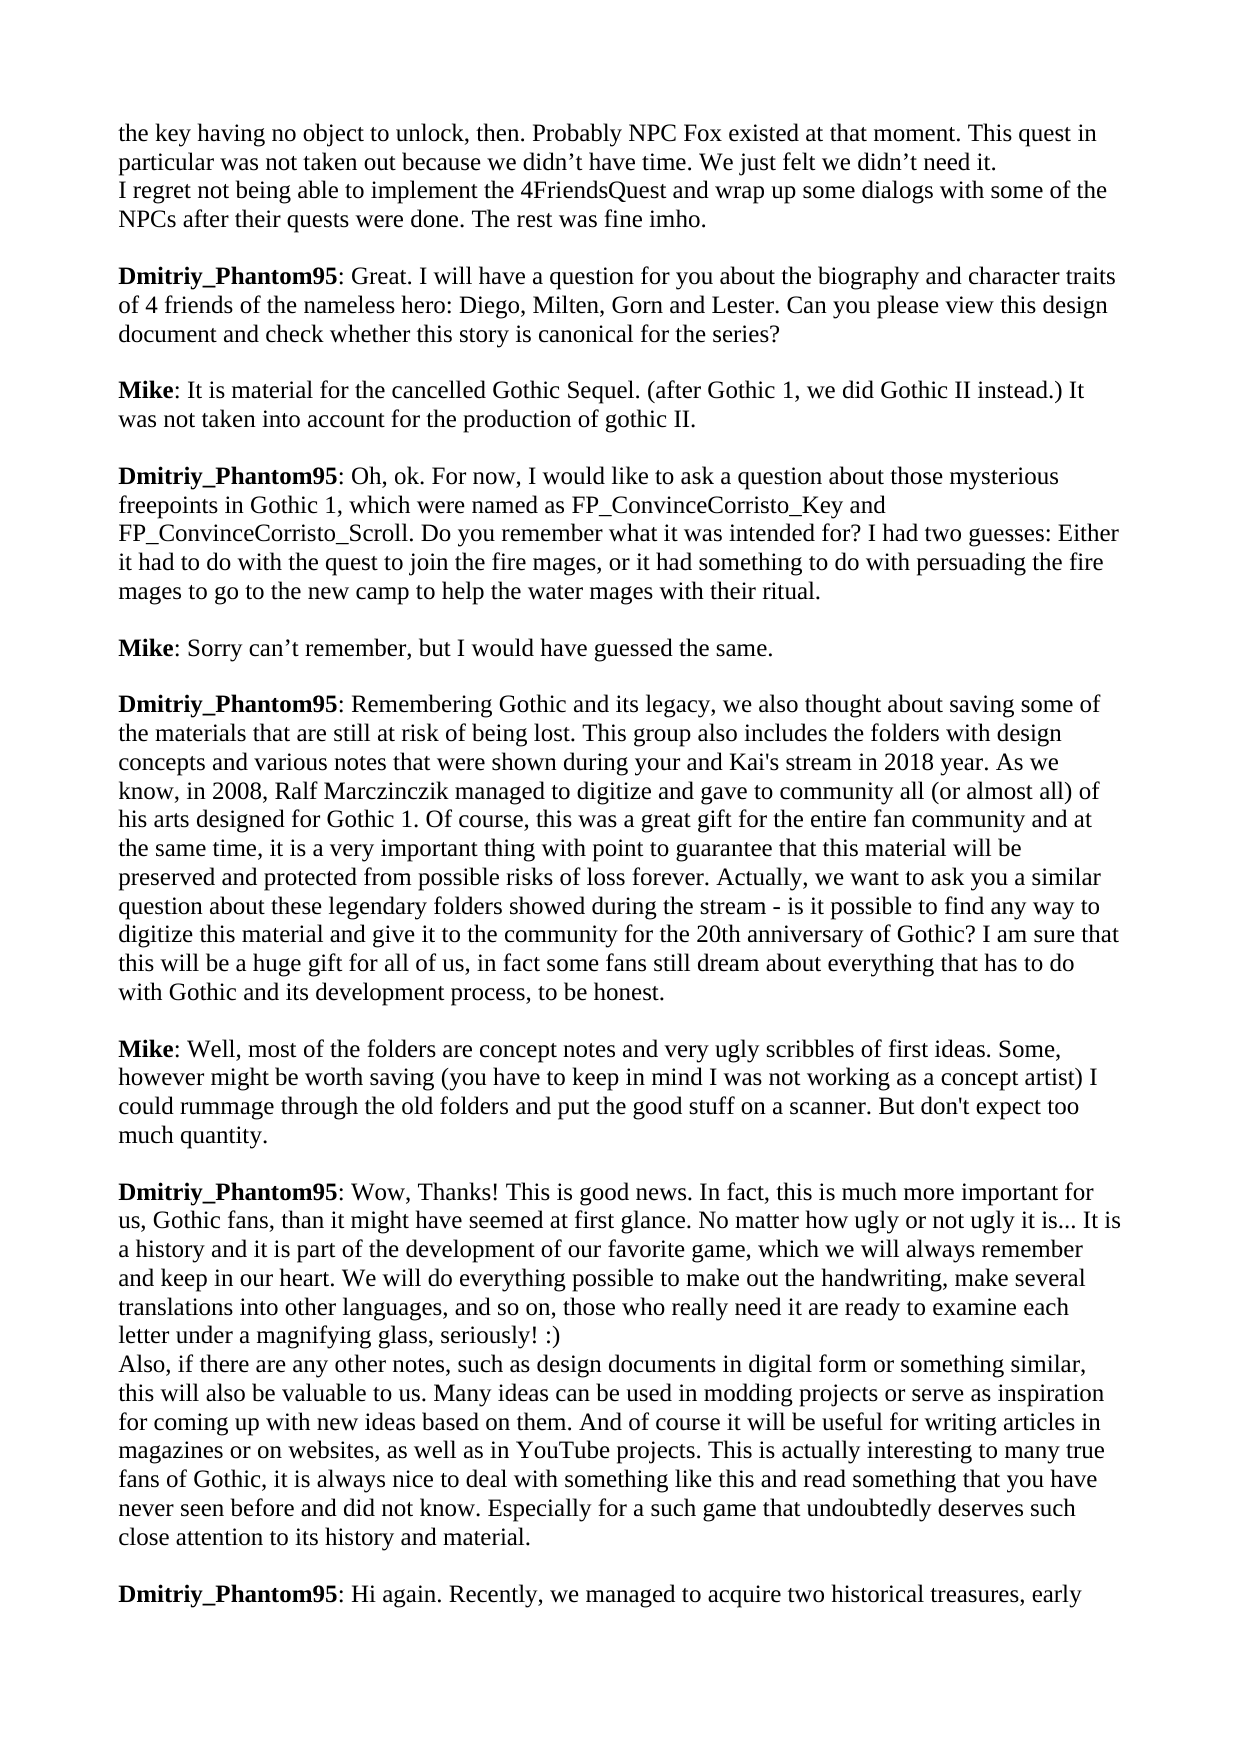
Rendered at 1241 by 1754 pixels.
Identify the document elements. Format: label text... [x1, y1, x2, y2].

text Dmitriy_Phantom95: Wow, Thanks! This is good news. In fact, this is much more important for us, Gothic fans, than it might have seemed at first glance. No matter how ugly or not ugly it is... It is a history and it is part of the development of our favorite game, which we will always remember and keep in our heart. We will do everything possible to make out the handwriting, make several translations into other languages, and so on, those who really need it are ready to examine each letter under a magnifying glass, seriously! :) [118, 1177, 1122, 1349]
text I regret not being able to implement the 4FriendsQuest and wrap up some dialogs with some of the NPCs after their quests were done. The rest was fine imho. [118, 176, 1122, 233]
text Mike: It is material for the cancelled Gothic Sequel. (after Gothic 1, we did Gothic II instead.) It was not taken into account for the production of gothic II. [118, 375, 1122, 433]
text Dmitriy_Phantom95: Hi again. Recently, we managed to acquire two historical treasures, early [118, 1579, 1122, 1608]
text Also, if there are any other notes, such as design documents in digital form or something similar, this will also be valuable to us. Many ideas can be used in modding projects or serve as inspiration for coming up with new ideas based on them. And of course it will be useful for writing articles in magazines or on websites, as well as in YouTube projects. This is actually interesting to many true fans of Gothic, it is always nice to deal with something like this and read something that you have never seen before and did not know. Especially for a such game that undoubtedly deserves such close attention to its history and material. [118, 1349, 1122, 1551]
text Mike: Well, most of the folders are concept notes and very ugly scribbles of first ideas. Some, however might be worth saving (you have to keep in mind I was not working as a concept artist) I could rummage through the old folders and put the good stuff on a scanner. But don't expect too much quantity. [118, 1034, 1122, 1149]
text the key having no object to unlock, then. Probably NPC Fox existed at that moment. This quest in particular was not taken out because we didn’t have time. We just felt we didn’t need it. [118, 118, 1122, 176]
text Mike: Sorry can’t remember, but I would have guessed the same. [118, 633, 1122, 661]
text Dmitriy_Phantom95: Oh, ok. For now, I would like to ask a question about those mysterious freepoints in Gothic 1, which were named as FP_ConvinceCorristo_Key and FP_ConvinceCorristo_Scroll. Do you remember what it was intended for? I had two guesses: Either it had to do with the quest to join the fire mages, or it had something to do with persuading the fire mages to go to the new camp to help the water mages with their ritual. [118, 461, 1122, 605]
text Dmitriy_Phantom95: Great. I will have a question for you about the biography and character traits of 4 friends of the nameless hero: Diego, Milten, Gorn and Lester. Can you please view this design document and check whether this story is canonical for the series? [118, 261, 1122, 347]
text Dmitriy_Phantom95: Remembering Gothic and its legacy, we also thought about saving some of the materials that are still at risk of being lost. This group also includes the folders with design concepts and various notes that were shown during your and Kai's stream in 2018 year. As we know, in 2008, Ralf Marczinczik managed to digitize and gave to community all (or almost all) of his arts designed for Gothic 1. Of course, this was a great gift for the entire fan community and at the same time, it is a very important thing with point to guarantee that this material will be preserved and protected from possible risks of loss forever. Actually, we want to ask you a similar question about these legendary folders showed during the stream - is it possible to find any way to digitize this material and give it to the community for the 20th anniversary of Gothic? I am sure that this will be a huge gift for all of us, in fact some fans still dream about everything that has to do with Gothic and its development process, to be honest. [118, 689, 1122, 1006]
